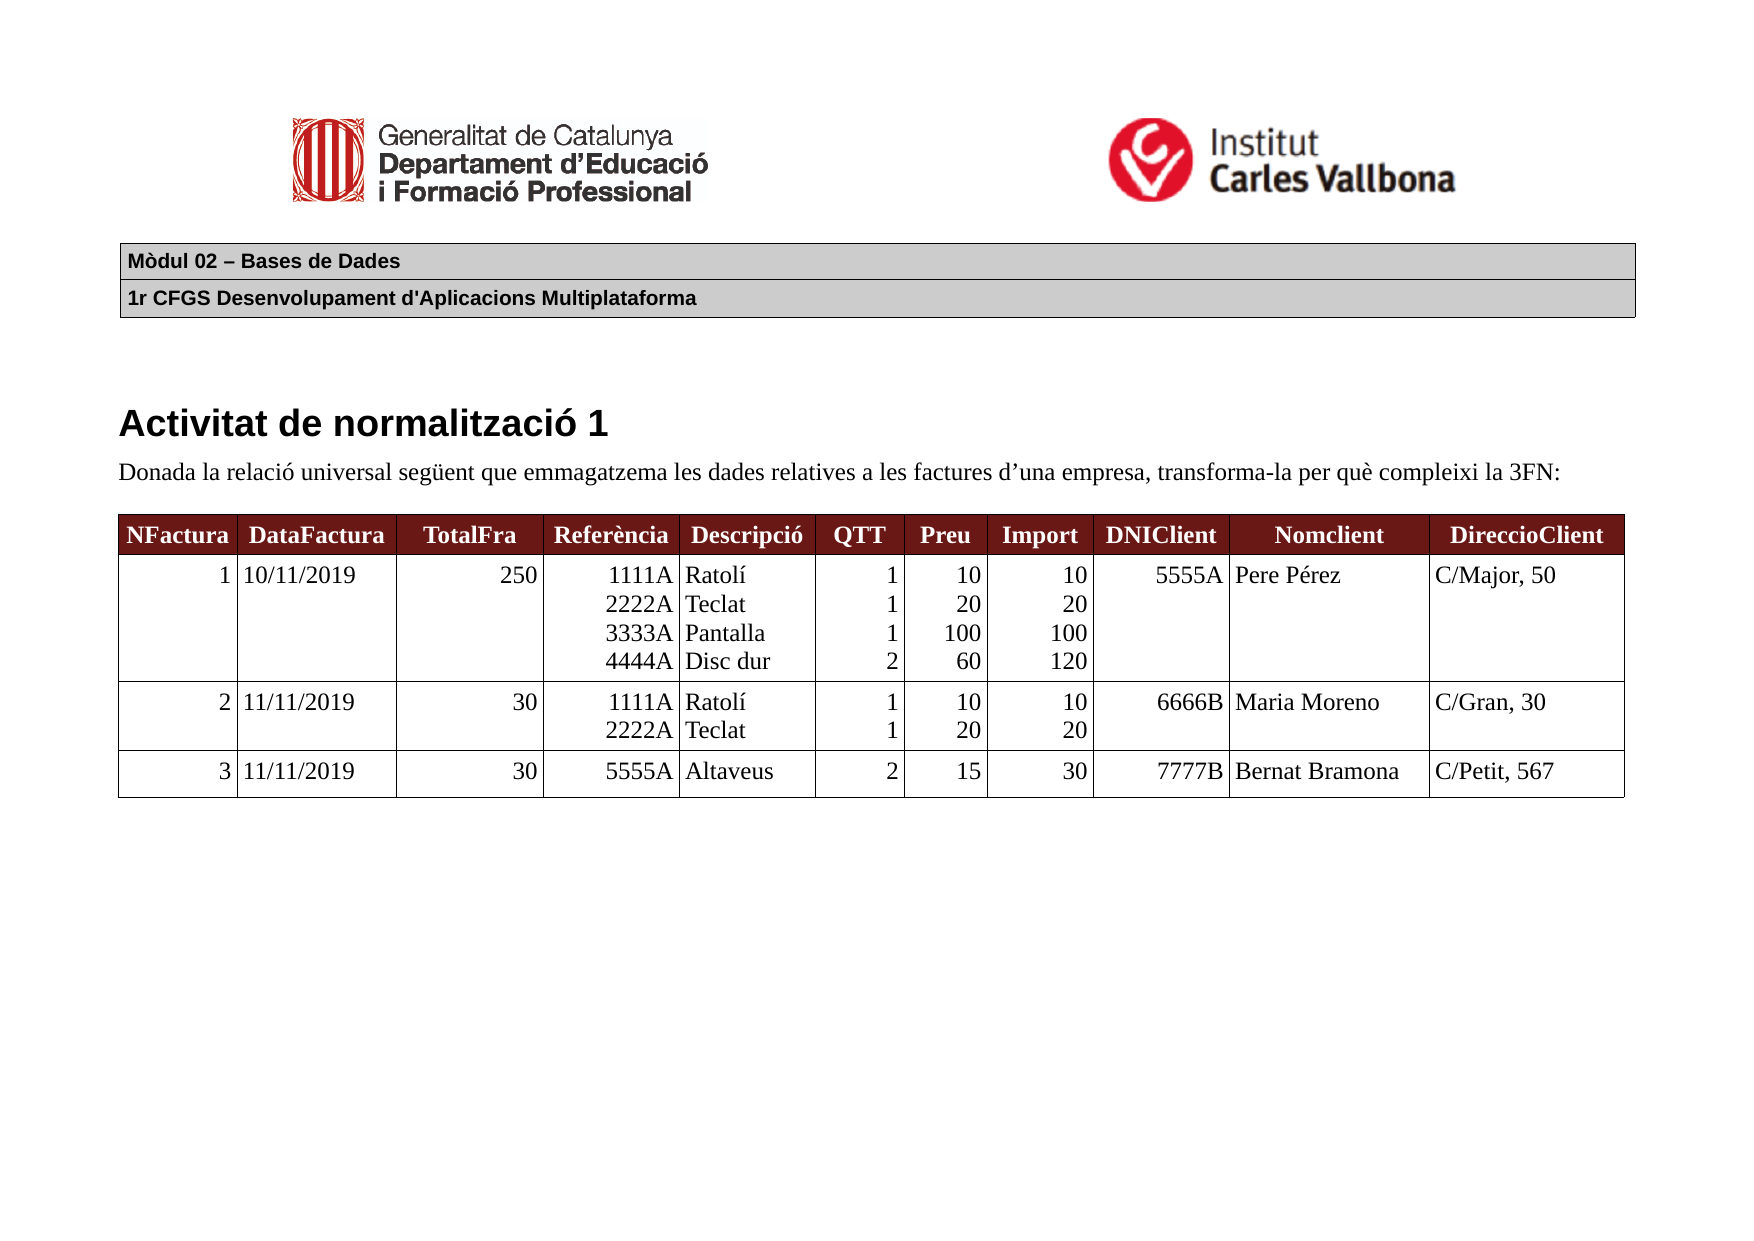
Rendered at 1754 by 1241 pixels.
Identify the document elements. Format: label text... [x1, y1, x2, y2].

table_cell 1111A 2222A 3333A 4444A [544, 555, 679, 681]
text Donada la relació universal següent que emmagatzema les dades relatives a les factures d’una empresa, transforma-la per què compleixi la 3FN: [118, 457, 1636, 485]
table_cell 1111A 2222A [544, 682, 679, 750]
table_cell 250 [397, 555, 543, 681]
table_cell 30 [397, 682, 543, 750]
table_cell Ratolí Teclat Pantalla Disc dur [680, 555, 815, 681]
table_cell 2 [119, 682, 237, 750]
table_cell Altaveus [680, 751, 815, 797]
table_cell 15 [905, 751, 987, 797]
table_cell 2 [816, 751, 904, 797]
table_cell 7777B [1094, 751, 1229, 797]
table_cell 11/11/2019 [238, 751, 396, 797]
table_cell 10/11/2019 [238, 555, 396, 681]
table_cell 11/11/2019 [238, 682, 396, 750]
table_cell 6666B [1094, 682, 1229, 750]
table_cell 5555A [1094, 555, 1229, 681]
table_cell 1 [119, 555, 237, 681]
table_header NFactura [119, 515, 237, 554]
table_header Import [988, 515, 1093, 554]
table_cell 1 1 1 2 [816, 555, 904, 681]
table_header Nomclient [1230, 515, 1429, 554]
subtitle Activitat de normalització 1 [118, 400, 1636, 444]
table_cell C/Petit, 567 [1430, 751, 1624, 797]
table_cell 10 20 100 120 [988, 555, 1093, 681]
table_cell Ratolí Teclat [680, 682, 815, 750]
table_cell Pere Pérez [1230, 555, 1429, 681]
table_header Referència [544, 515, 679, 554]
table_header DNIClient [1094, 515, 1229, 554]
table_header TotalFra [397, 515, 543, 554]
table_cell 30 [397, 751, 543, 797]
picture [292, 118, 1462, 202]
table_cell C/Gran, 30 [1430, 682, 1624, 750]
table_cell 10 20 [988, 682, 1093, 750]
table_cell Bernat Bramona [1230, 751, 1429, 797]
table_header Preu [905, 515, 987, 554]
table_cell 10 20 [905, 682, 987, 750]
table_cell Maria Moreno [1230, 682, 1429, 750]
table_header DataFactura [238, 515, 396, 554]
table_header Descripció [680, 515, 815, 554]
table_cell C/Major, 50 [1430, 555, 1624, 681]
table_header DireccioClient [1430, 515, 1624, 554]
table_cell 3 [119, 751, 237, 797]
table_cell 30 [988, 751, 1093, 797]
table_cell 5555A [544, 751, 679, 797]
table_cell 10 20 100 60 [905, 555, 987, 681]
table_header QTT [816, 515, 904, 554]
table_cell 1 1 [816, 682, 904, 750]
